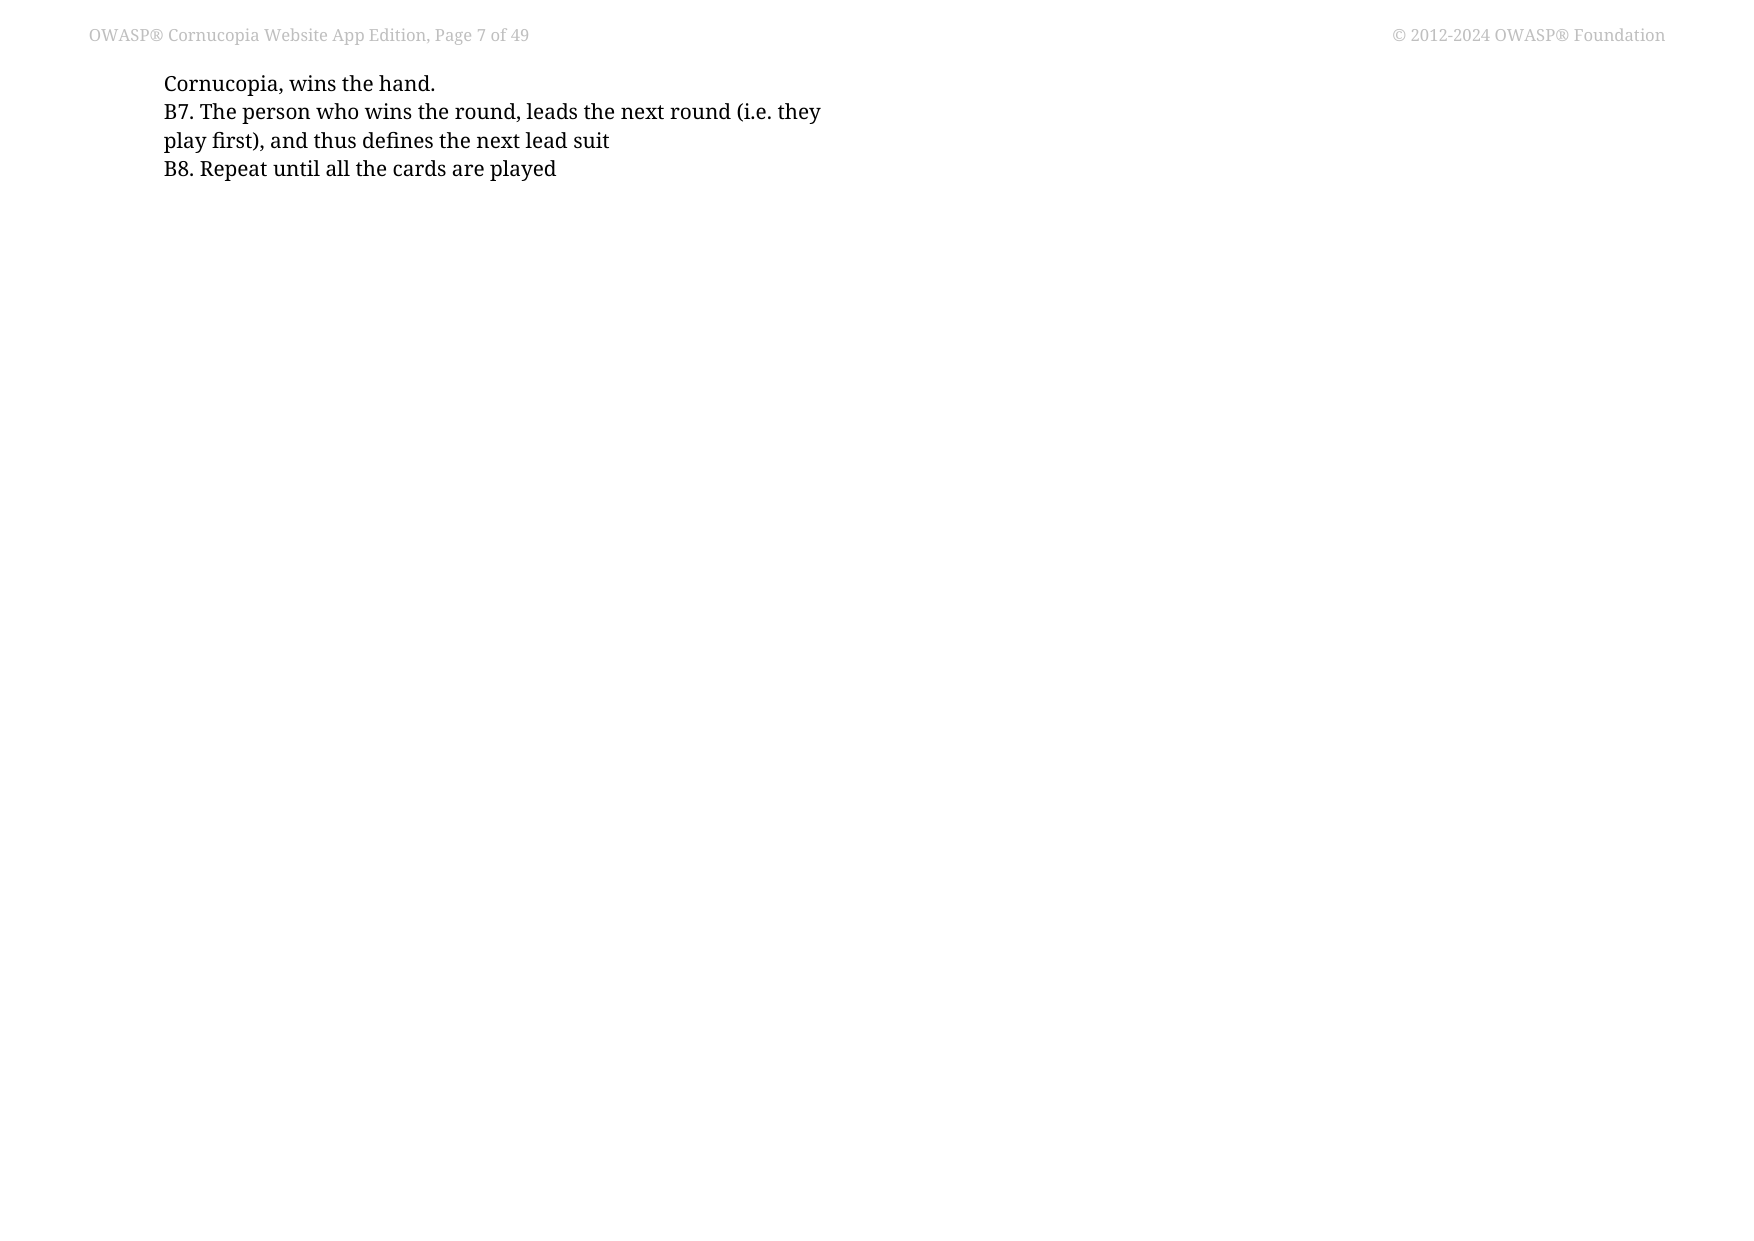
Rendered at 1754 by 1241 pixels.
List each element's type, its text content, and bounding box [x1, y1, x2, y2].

table_header Cornucopia, wins the hand. B7. The person who wins the round, leads the next round (i.e. they play first), and thus defines the next lead suit B8. Repeat until all the cards are played [78, 69, 856, 195]
table_header [856, 69, 913, 195]
table_header [913, 69, 1677, 195]
